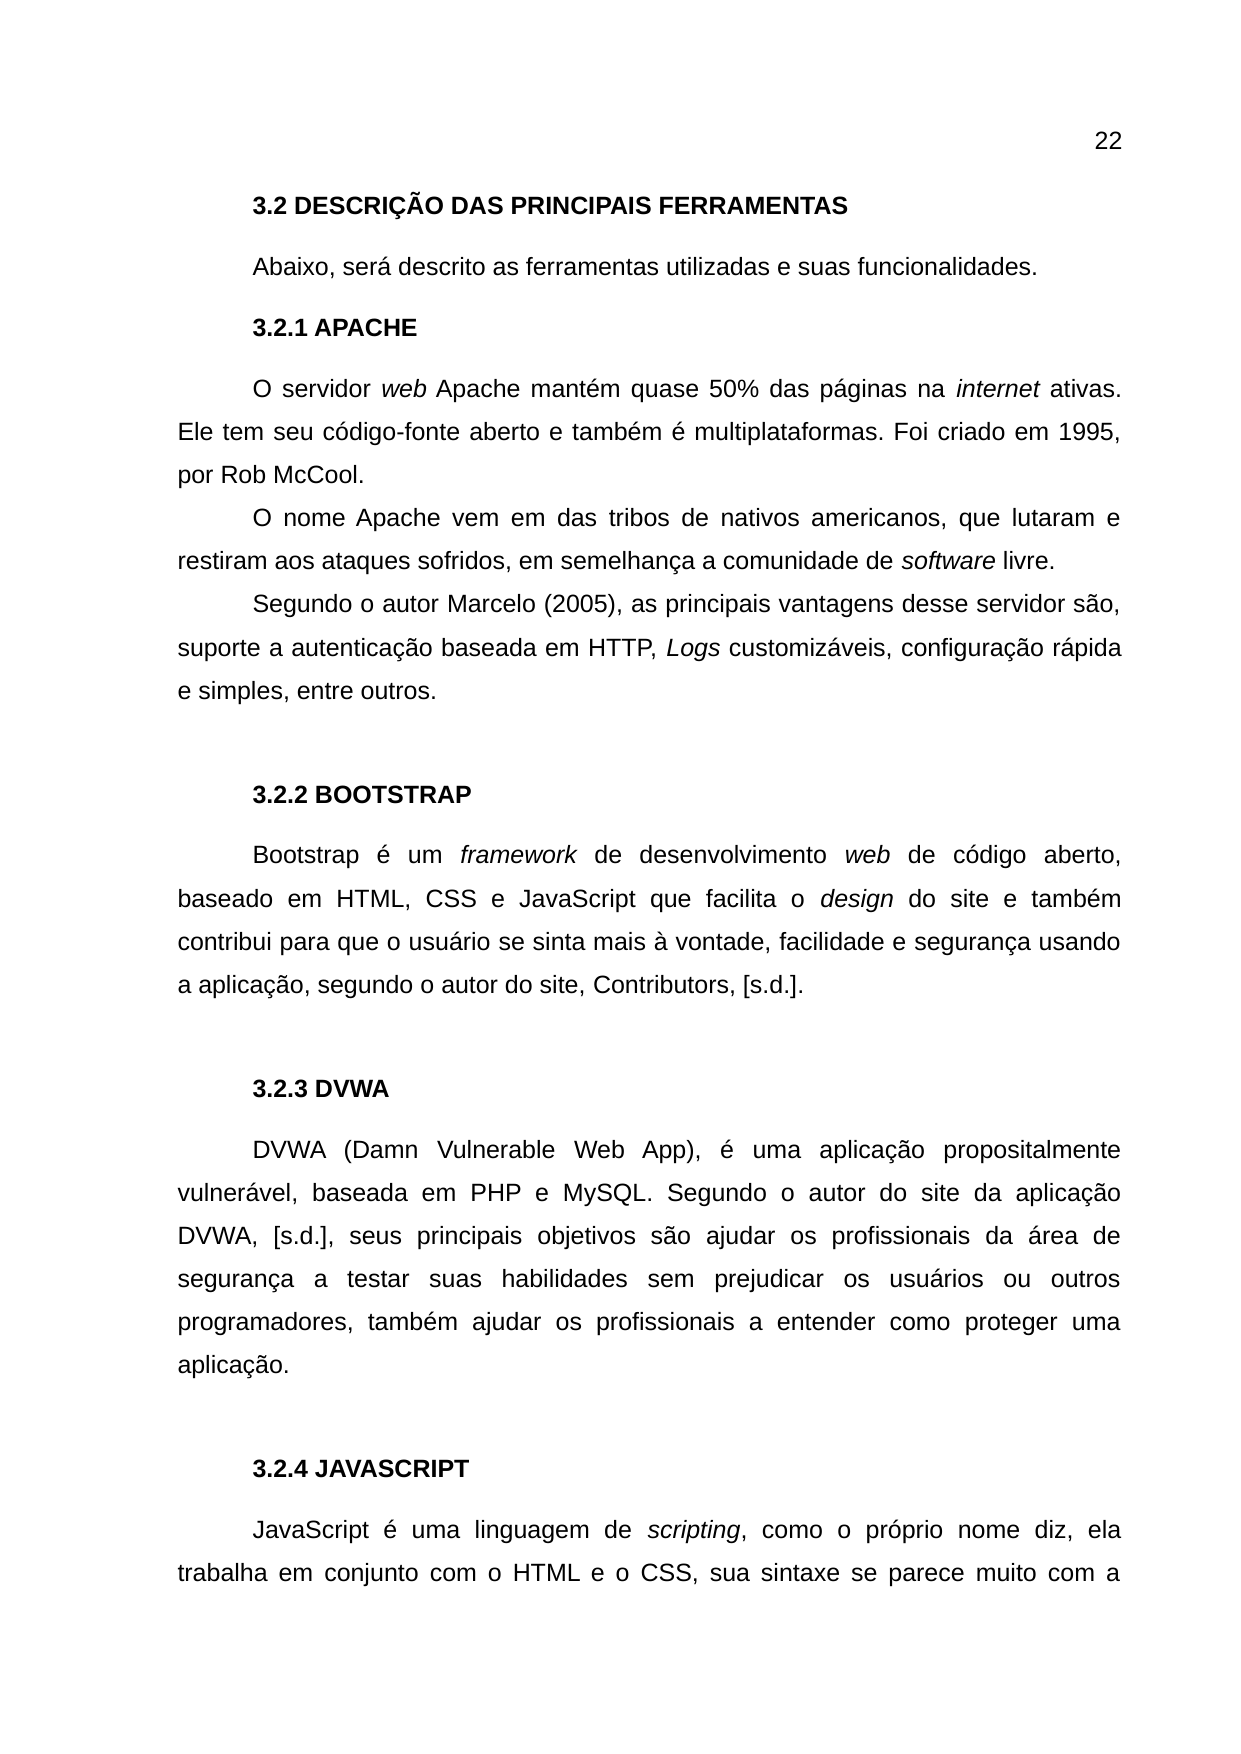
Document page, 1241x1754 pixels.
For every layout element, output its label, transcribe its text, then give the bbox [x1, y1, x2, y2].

text O servidor web Apache mantém quase 50% das páginas na internet ativas. Ele tem seu código-fonte aberto e também é multiplataformas. Foi criado em 1995, por Rob McCool. [177, 374, 1122, 489]
text DVWA (Damn Vulnerable Web App), é uma aplicação propositalmente vulnerável, baseada em PHP e MySQL. Segundo o autor do site da aplicação DVWA, [s.d.], seus principais objetivos são ajudar os profissionais da área de segurança a testar suas habilidades sem prejudicar os usuários ou outros programadores, também ajudar os profissionais a entender como proteger uma aplicação. [177, 1134, 1122, 1379]
subtitle 3.2.4 JAVASCRIPT [177, 1454, 1122, 1483]
text Abaixo, será descrito as ferramentas utilizadas e suas funcionalidades. [177, 252, 1122, 281]
subtitle 3.2.1 APACHE [177, 313, 1122, 342]
text Bootstrap é um framework de desenvolvimento web de código aberto, baseado em HTML, CSS e JavaScript que facilita o design do site e também contribui para que o usuário se sinta mais à vontade, facilidade e segurança usando a aplicação, segundo o autor do site, Contributors, [s.d.]. [177, 840, 1122, 998]
subtitle 3.2.3 DVWA [177, 1074, 1122, 1102]
text Segundo o autor Marcelo (2005), as principais vantagens desse servidor são, suporte a autenticação baseada em HTTP, Logs customizáveis, configuração rápida e simples, entre outros. [177, 589, 1122, 704]
subtitle 3.2.2 BOOTSTRAP [177, 779, 1122, 808]
text O nome Apache vem em das tribos de nativos americanos, que lutaram e restiram aos ataques sofridos, em semelhança a comunidade de software livre. [177, 503, 1122, 575]
text JavaScript é uma linguagem de scripting, como o próprio nome diz, ela trabalha em conjunto com o HTML e o CSS, sua sintaxe se parece muito com a [177, 1515, 1122, 1587]
subtitle 3.2 DESCRIÇÃO DAS PRINCIPAIS FERRAMENTAS [177, 191, 1122, 220]
